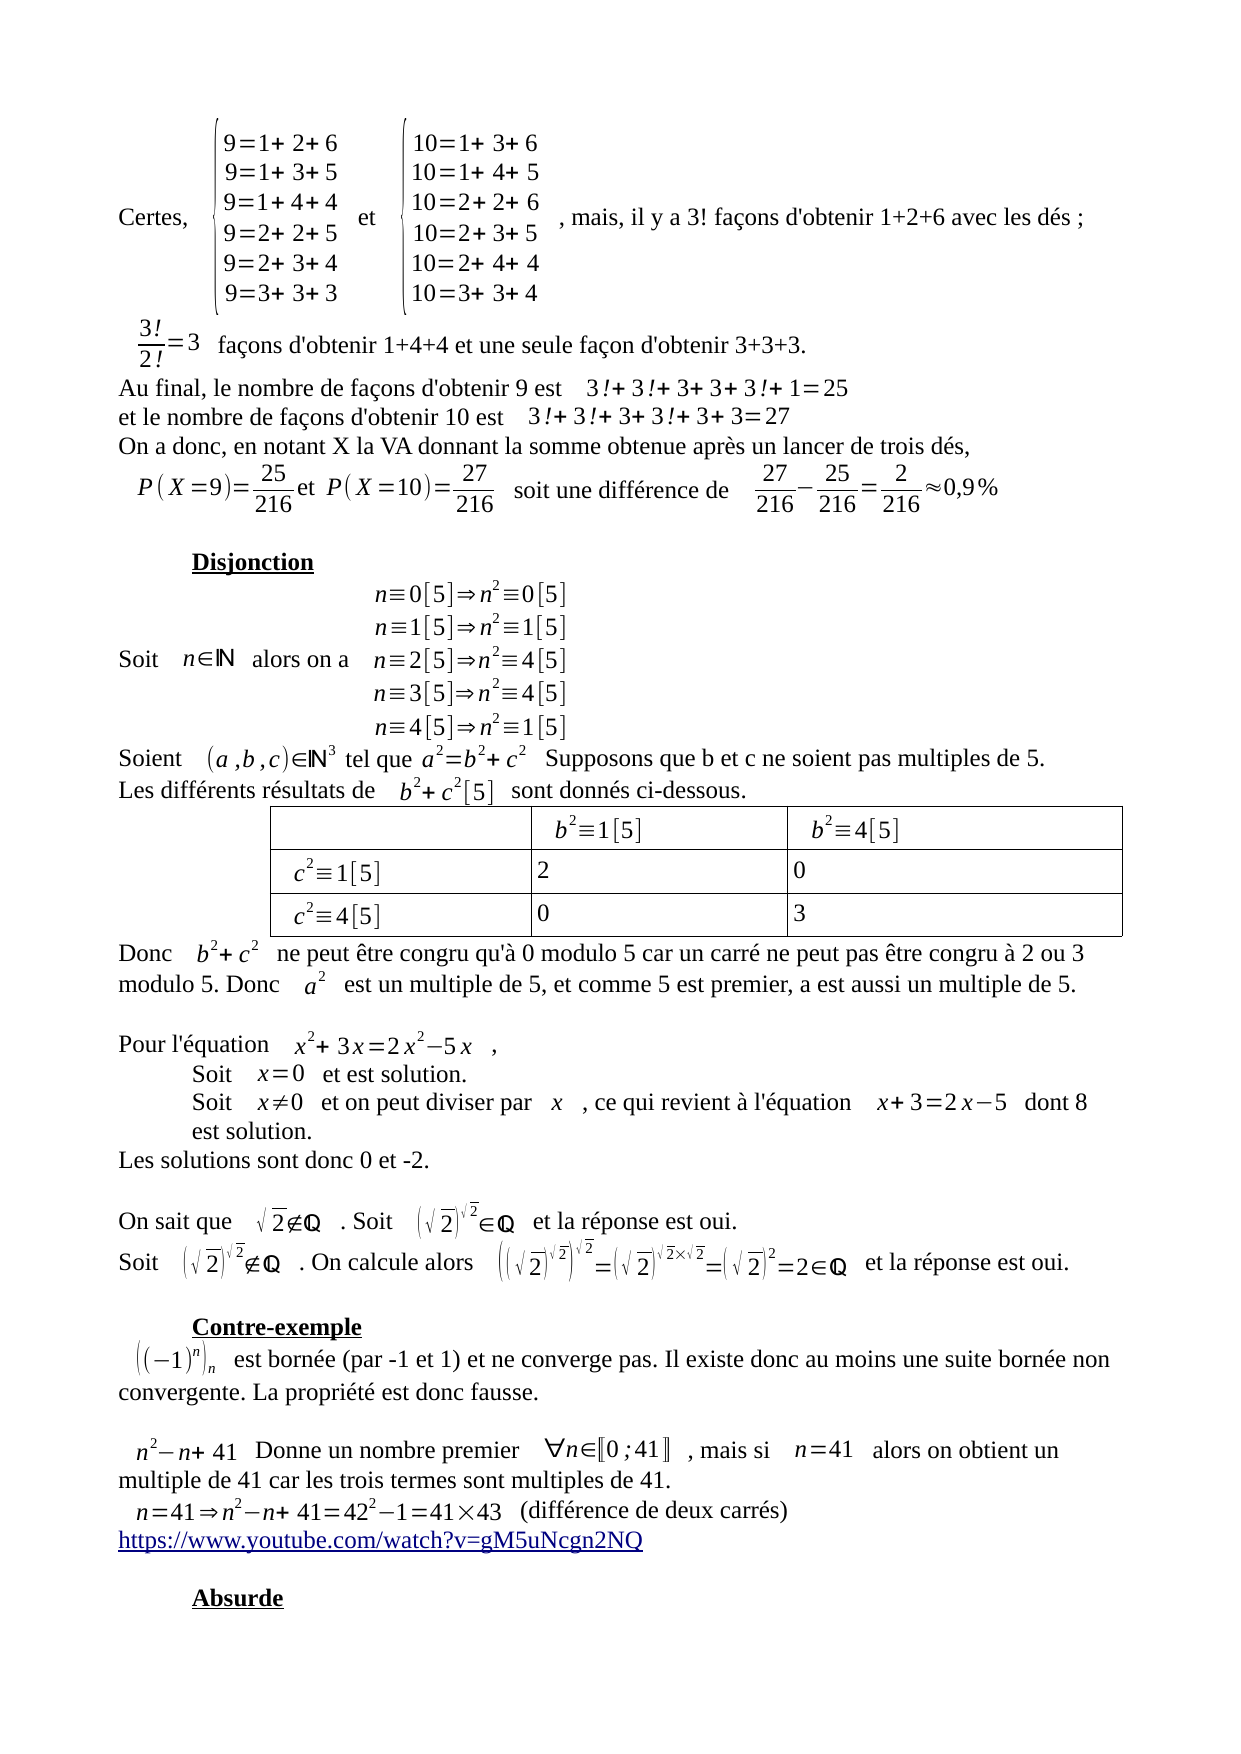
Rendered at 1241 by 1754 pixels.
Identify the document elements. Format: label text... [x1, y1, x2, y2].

table_cell 2 [532, 850, 787, 893]
text est bornée (par -1 et 1) et ne converge pas. Il existe donc au moins une suite bornée non convergente. La propriété est donc fausse. [118, 1341, 1122, 1405]
text Les différents résultats de sont donnés ci-dessous. [118, 773, 1122, 806]
table_header [788, 807, 1122, 849]
text Donc ne peut être congru qu'à 0 modulo 5 car un carré ne peut pas être congru à 2 ou 3 modulo 5. Donc est un multiple de 5, et comme 5 est premier, a est aussi un multiple de 5. [118, 936, 1122, 999]
text et le nombre de façons d'obtenir 10 est [118, 402, 1122, 431]
text On sait que . Soit et la réponse est oui. [118, 1202, 1122, 1239]
table_cell [271, 850, 531, 893]
text Absurde [118, 1583, 1122, 1611]
text Soient Supposons que b et c ne soient pas multiples de 5. [118, 741, 1122, 773]
table_cell [271, 894, 531, 936]
table_cell 3 [788, 894, 1122, 936]
text Contre-exemple [118, 1312, 1122, 1341]
text Soit . On calcule alors et la réponse est oui. [118, 1239, 1122, 1283]
table_header [532, 807, 787, 849]
text Soit et on peut diviser par, ce qui revient à l'équation dont 8 est solution. [118, 1087, 1122, 1145]
table_cell 0 [788, 850, 1122, 893]
text Soit et est solution. [118, 1059, 1122, 1087]
text (différence de deux carrés) [118, 1494, 1122, 1525]
text Donne un nombre premier , mais si alors on obtient un multiple de 41 car les trois termes sont multiples de 41. [118, 1434, 1122, 1494]
text Certes, et , mais, il y a 3! façons d'obtenir 1+2+6 avec les dés ; façons d'obtenir 1+4+4 et une seule façon d'obtenir 3+3+3. Au final, le nombre de façons d'obtenir 9 est [118, 118, 1122, 402]
table_header [271, 807, 531, 849]
table_cell 0 [532, 894, 787, 936]
text Les solutions sont donc 0 et -2. [118, 1145, 1122, 1174]
text Pour l'équation , [118, 1028, 1122, 1059]
text On a donc, en notant X la VA donnant la somme obtenue après un lancer de trois dés, soit une différence de [118, 431, 1122, 519]
text Disjonction [118, 547, 1122, 576]
text https://www.youtube.com/watch?v=gM5uNcgn2NQ [118, 1525, 1122, 1554]
text Soit alors on a [118, 576, 1122, 741]
